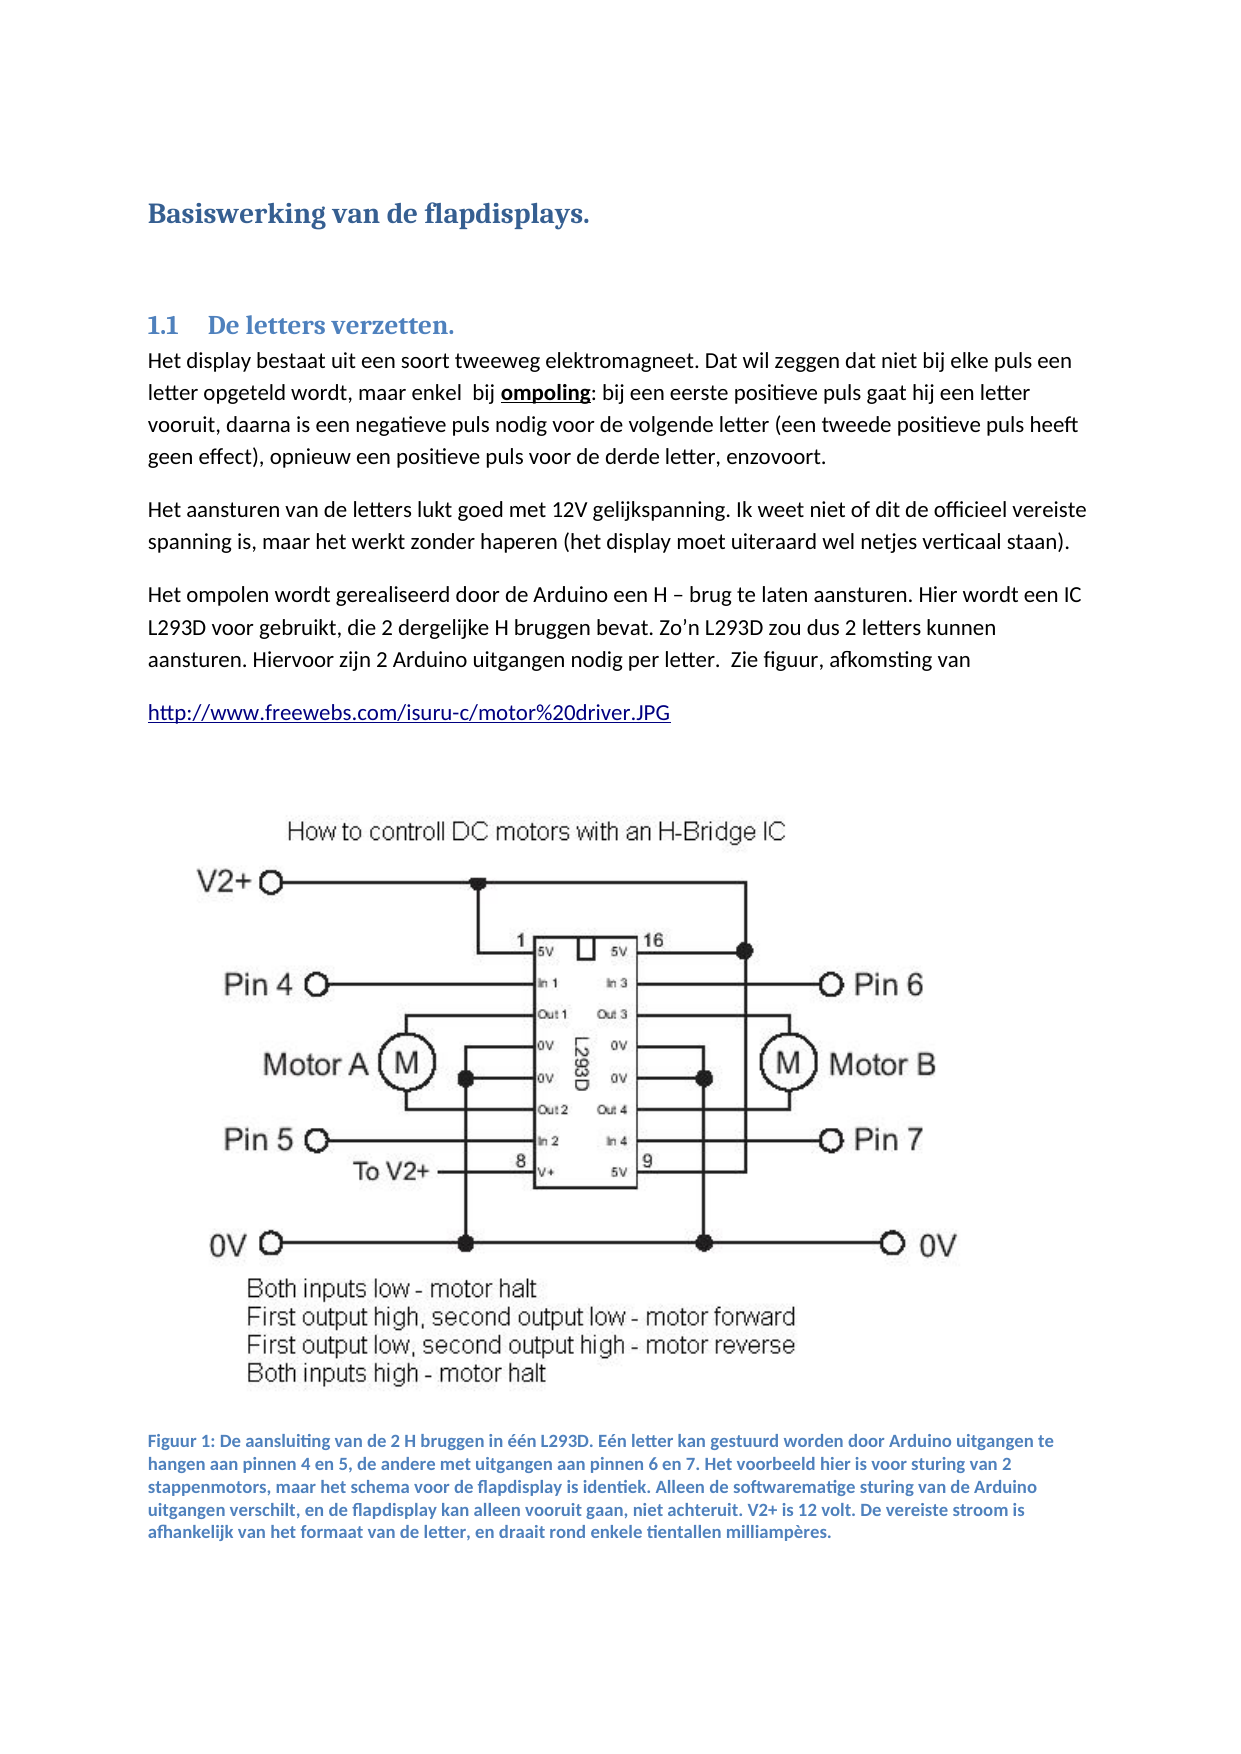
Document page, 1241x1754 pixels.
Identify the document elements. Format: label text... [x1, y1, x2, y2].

text Het display bestaat uit een soort tweeweg elektromagneet. Dat wil zeggen dat niet bij elke puls een letter opgeteld wordt, maar enkel bij ompoling: bij een eerste positieve puls gaat hij een letter vooruit, daarna is een negatieve puls nodig voor de volgende letter (een tweede positieve puls heeft geen effect), opnieuw een positieve puls voor de derde letter, enzovoort. [148, 346, 1093, 470]
subtitle De letters verzetten. [148, 310, 1093, 341]
text Figuur 1: De aansluiting van de 2 H bruggen in één L293D. Eén letter kan gestuurd worden door Arduino uitgangen te hangen aan pinnen 4 en 5, de andere met uitgangen aan pinnen 6 en 7. Het voorbeeld hier is voor sturing van 2 stappenmotors, maar het schema voor de flapdisplay is identiek. Alleen de softwarematige sturing van de Arduino uitgangen verschilt, en de flapdisplay kan alleen vooruit gaan, niet achteruit. V2+ is 12 volt. De vereiste stroom is afhankelijk van het formaat van de letter, en draait rond enkele tientallen milliampères. [148, 1429, 1093, 1543]
text Het aansturen van de letters lukt goed met 12V gelijkspanning. Ik weet niet of dit de officieel vereiste spanning is, maar het werkt zonder haperen (het display moet uiteraard wel netjes verticaal staan). [148, 495, 1093, 556]
text http://www.freewebs.com/isuru-c/motor%20driver.JPG [148, 698, 1093, 726]
text Het ompolen wordt gerealiseerd door de Arduino een H – brug te laten aansturen. Hier wordt een IC L293D voor gebruikt, die 2 dergelijke H bruggen bevat. Zo’n L293D zou dus 2 letters kunnen aansturen. Hiervoor zijn 2 Arduino uitgangen nodig per letter. Zie figuur, afkomsting van [148, 581, 1093, 673]
subtitle Basiswerking van de flapdisplays. [148, 198, 1093, 231]
